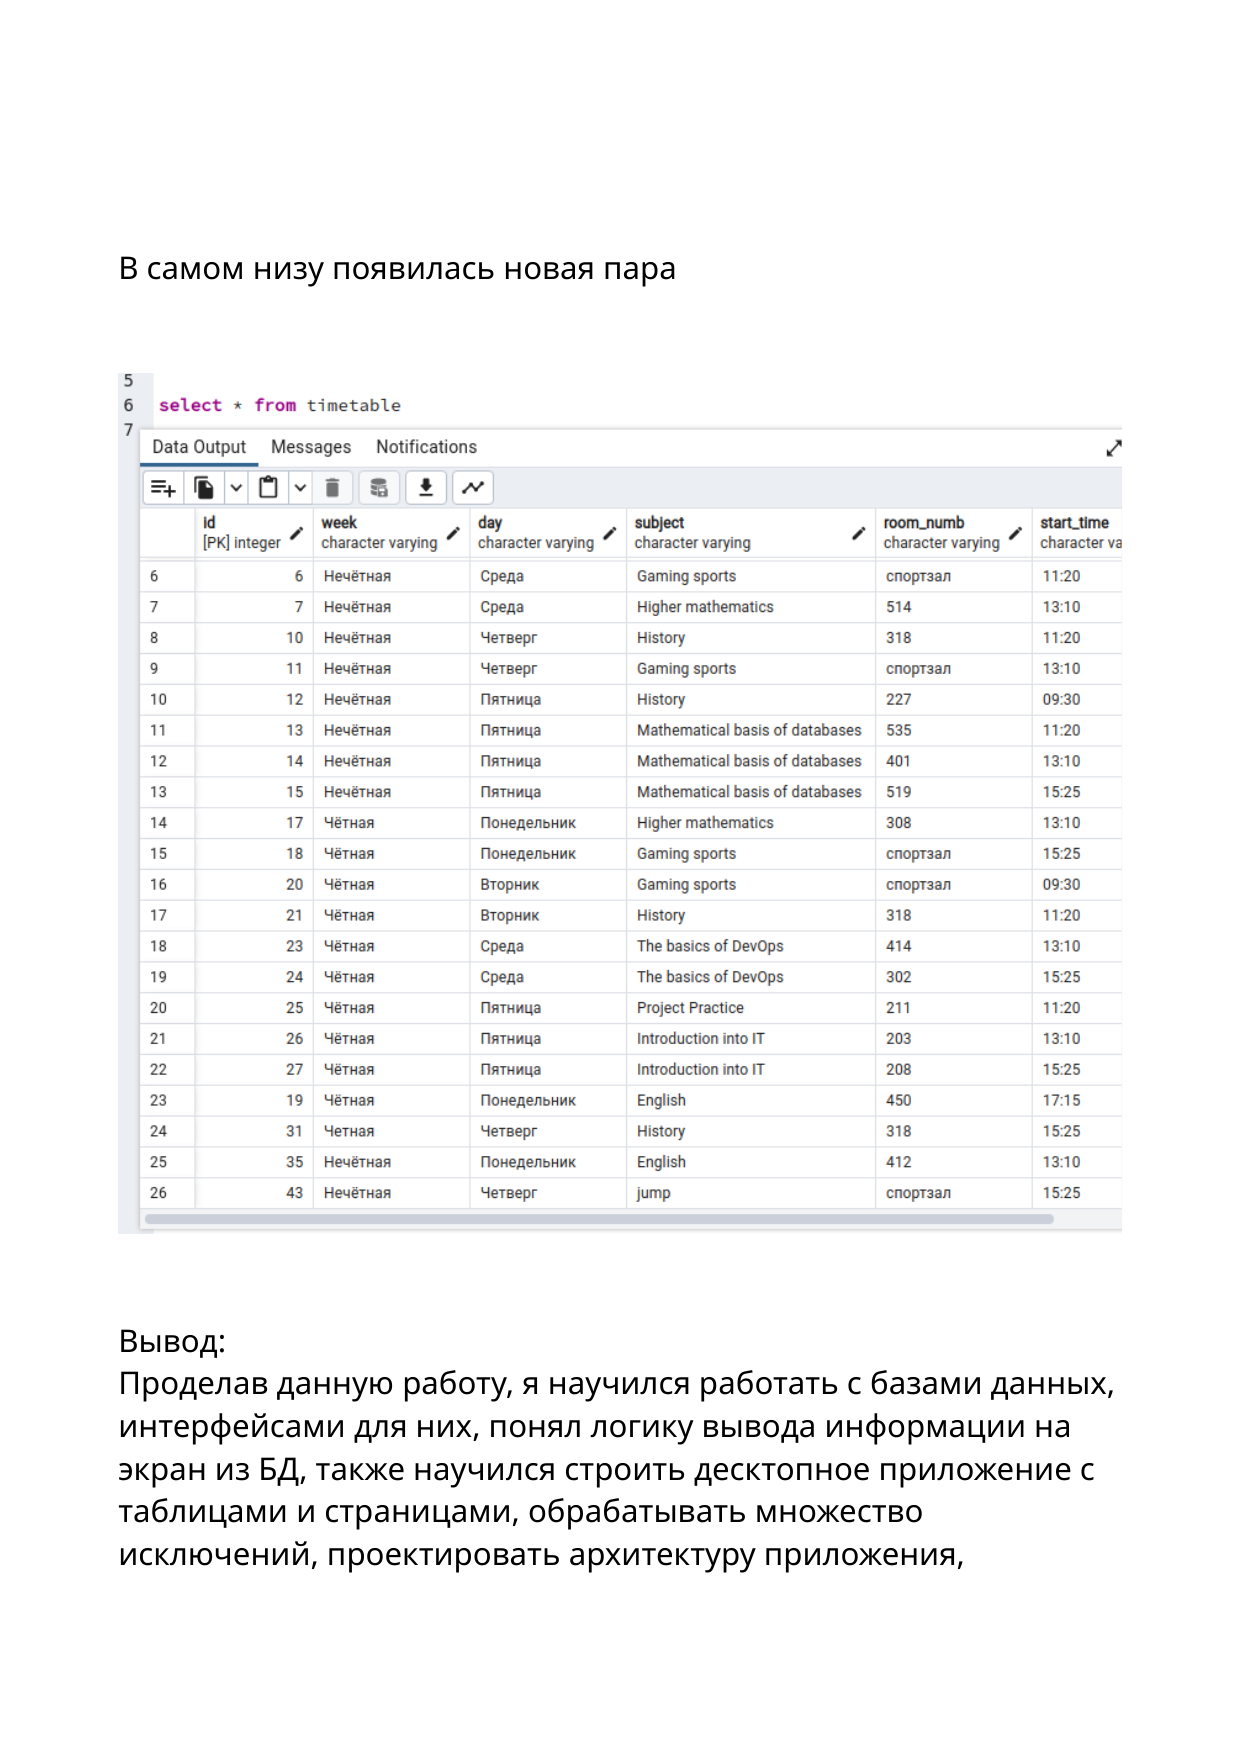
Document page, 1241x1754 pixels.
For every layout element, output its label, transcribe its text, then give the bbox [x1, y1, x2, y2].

text Проделав данную работу, я научился работать с базами данных, интерфейсами для них, понял логику вывода информации на экран из БД, также научился строить десктопное приложение с таблицами и страницами, обрабатывать множество исключений, проектировать архитектуру приложения, [118, 1361, 1122, 1574]
text Вывод: [118, 1319, 1122, 1361]
picture [118, 373, 1123, 1234]
text В самом низу появилась новая пара [118, 246, 1122, 288]
